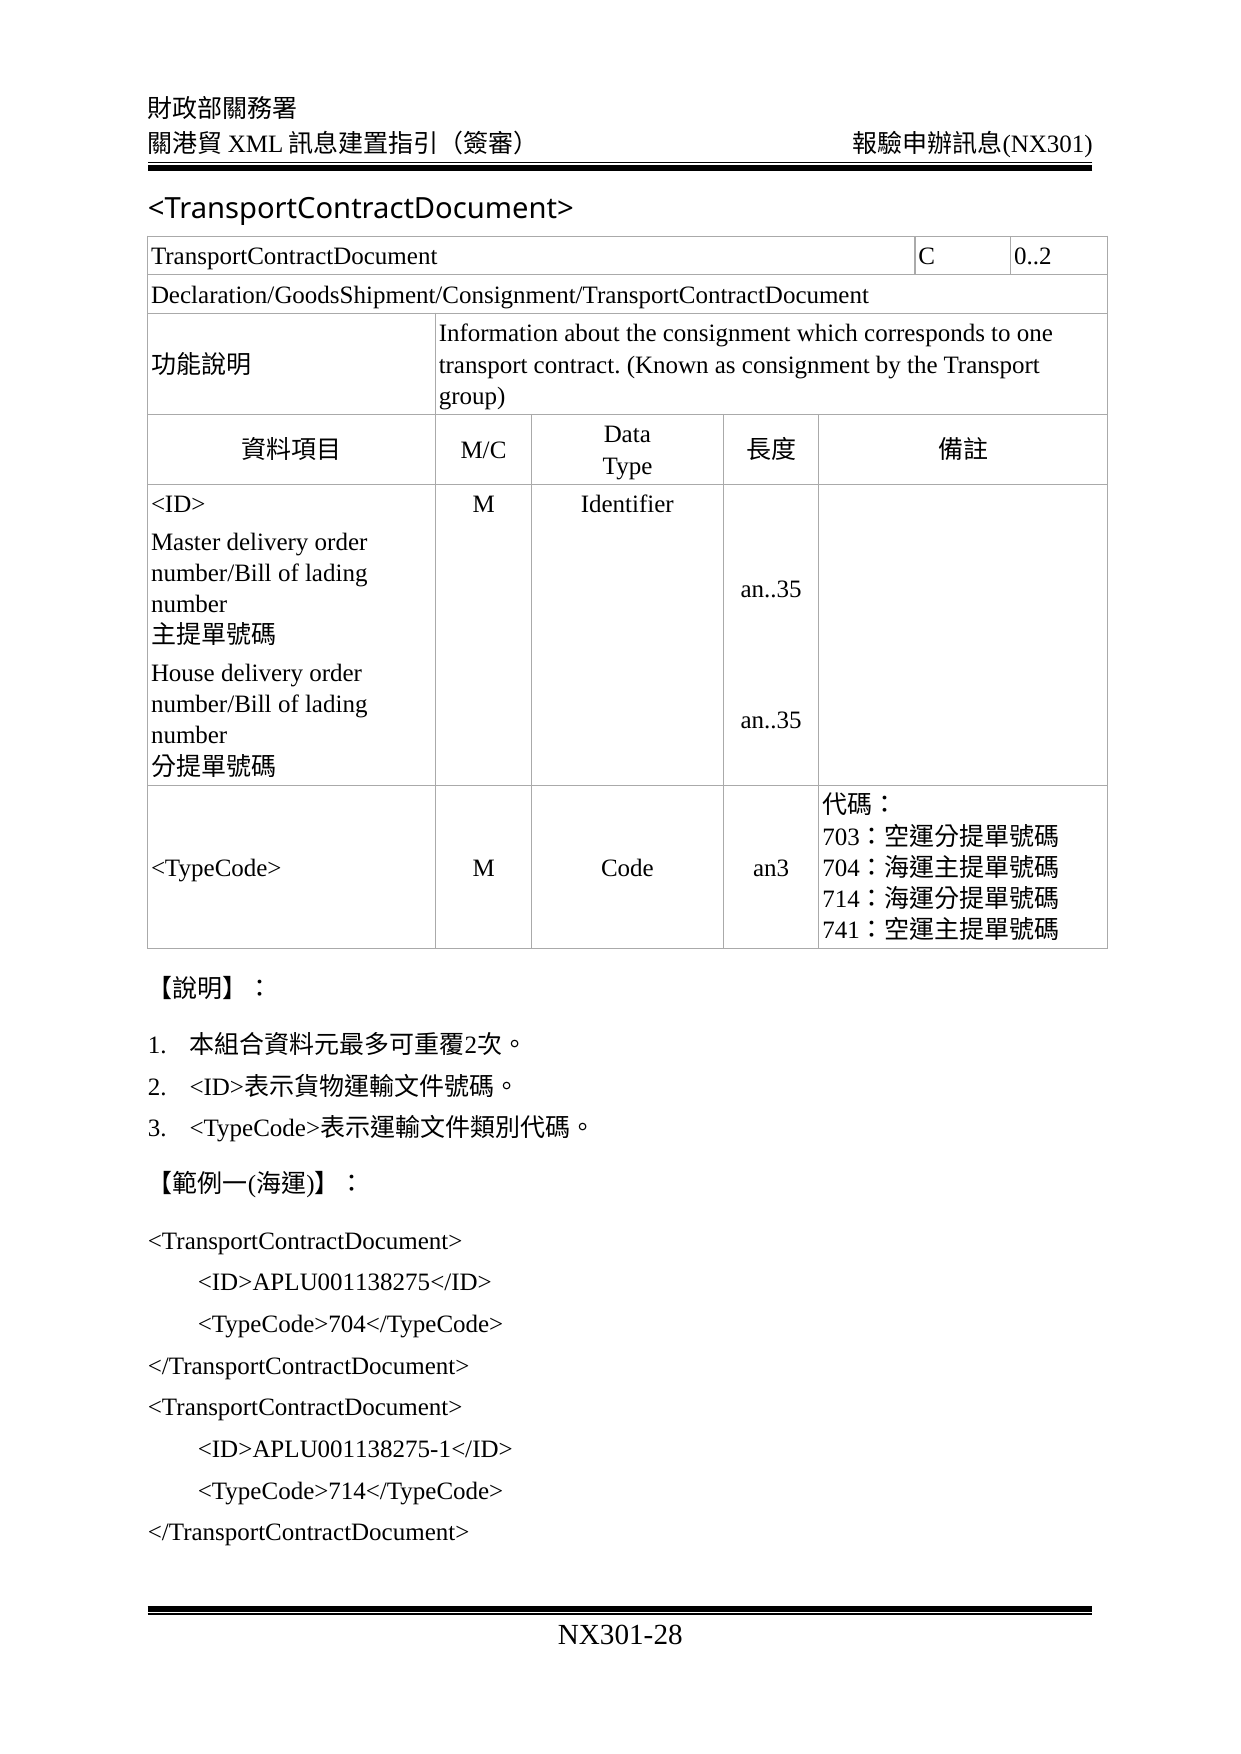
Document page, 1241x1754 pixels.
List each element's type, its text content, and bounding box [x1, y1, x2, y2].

text <ID>APLU001138275-1</ID> [148, 1424, 1092, 1466]
text <TransportContractDocument> [148, 1382, 1092, 1424]
table_cell <TypeCode> [148, 786, 435, 948]
table_cell M [436, 485, 531, 522]
text <TransportContractDocument> [148, 1216, 1092, 1257]
text </TransportContractDocument> [148, 1507, 1092, 1549]
table_cell [436, 522, 531, 653]
table_cell [819, 485, 1107, 522]
subtitle <TransportContractDocument> [148, 177, 1092, 229]
table_cell [532, 522, 723, 653]
table_cell [532, 653, 723, 784]
table_cell 備註 [819, 415, 1107, 483]
table_cell Information about the consignment which corresponds to one transport contract. (Known as consignment by the Transport group) [436, 314, 1107, 414]
table_cell an..35 [724, 653, 818, 784]
table_cell Identifier [532, 485, 723, 522]
table_cell an3 [724, 786, 818, 948]
text <ID>APLU001138275</ID> [148, 1257, 1092, 1299]
text <TypeCode>714</TypeCode> [148, 1466, 1092, 1507]
table_header TransportContractDocument [148, 237, 914, 274]
table_header C [916, 237, 1010, 274]
list <TypeCode>表示運輸文件類別代碼。 [148, 1103, 1092, 1145]
list <ID>表示貨物運輸文件號碼。 [148, 1062, 1092, 1103]
table_cell <ID> [148, 485, 435, 522]
table_cell 長度 [724, 415, 818, 483]
table_cell Declaration/GoodsShipment/Consignment/TransportContractDocument [148, 275, 1107, 313]
table_header 0..2 [1011, 237, 1107, 274]
table_cell [724, 485, 818, 522]
table_cell an..35 [724, 522, 818, 653]
table_cell 代碼： 703：空運分提單號碼 704：海運主提單號碼 714：海運分提單號碼 741：空運主提單號碼 [819, 786, 1107, 948]
text 【說明】： [148, 964, 1092, 1005]
table_cell House delivery order number/Bill of lading number 分提單號碼 [148, 653, 435, 784]
table_cell M/C [436, 415, 531, 483]
table_cell M [436, 786, 531, 948]
table_cell Code [532, 786, 723, 948]
list 本組合資料元最多可重覆2次。 [148, 1020, 1092, 1062]
table_cell Data Type [532, 415, 723, 483]
table_cell 功能說明 [148, 314, 435, 414]
table_cell 資料項目 [148, 415, 435, 483]
text 【範例一(海運)】： [148, 1159, 1092, 1201]
text <TypeCode>704</TypeCode> [148, 1299, 1092, 1341]
text </TransportContractDocument> [148, 1341, 1092, 1382]
table_cell [819, 653, 1107, 784]
table_cell Master delivery order number/Bill of lading number 主提單號碼 [148, 522, 435, 653]
table_cell [819, 522, 1107, 653]
table_cell [436, 653, 531, 784]
